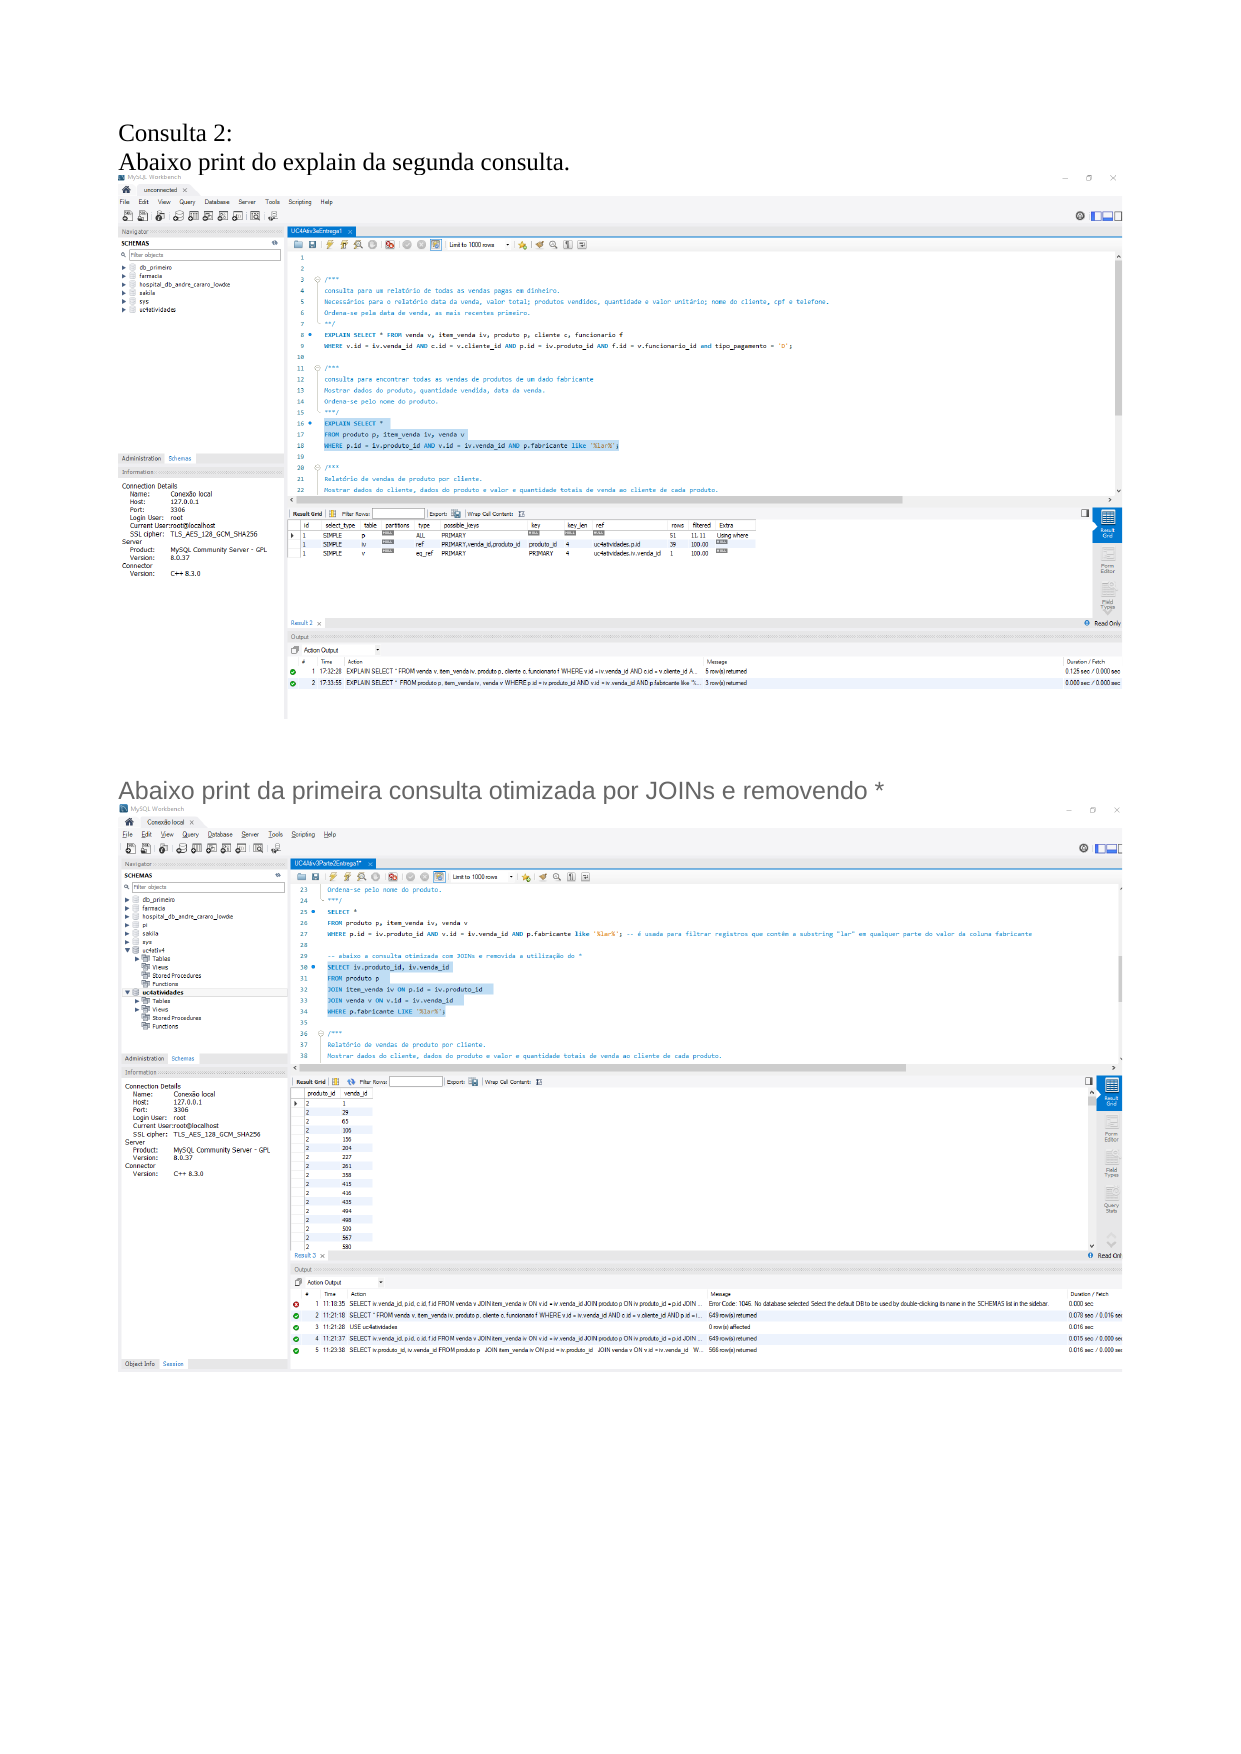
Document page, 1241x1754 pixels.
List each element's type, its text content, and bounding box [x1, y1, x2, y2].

text Abaixo print da primeira consulta otimizada por JOINs e removendo * [118, 776, 1122, 804]
text Consulta 2: [118, 118, 1122, 147]
text Abaixo print do explain da segunda consulta. [118, 147, 1122, 175]
picture [118, 175, 1123, 719]
picture [118, 804, 1123, 1372]
